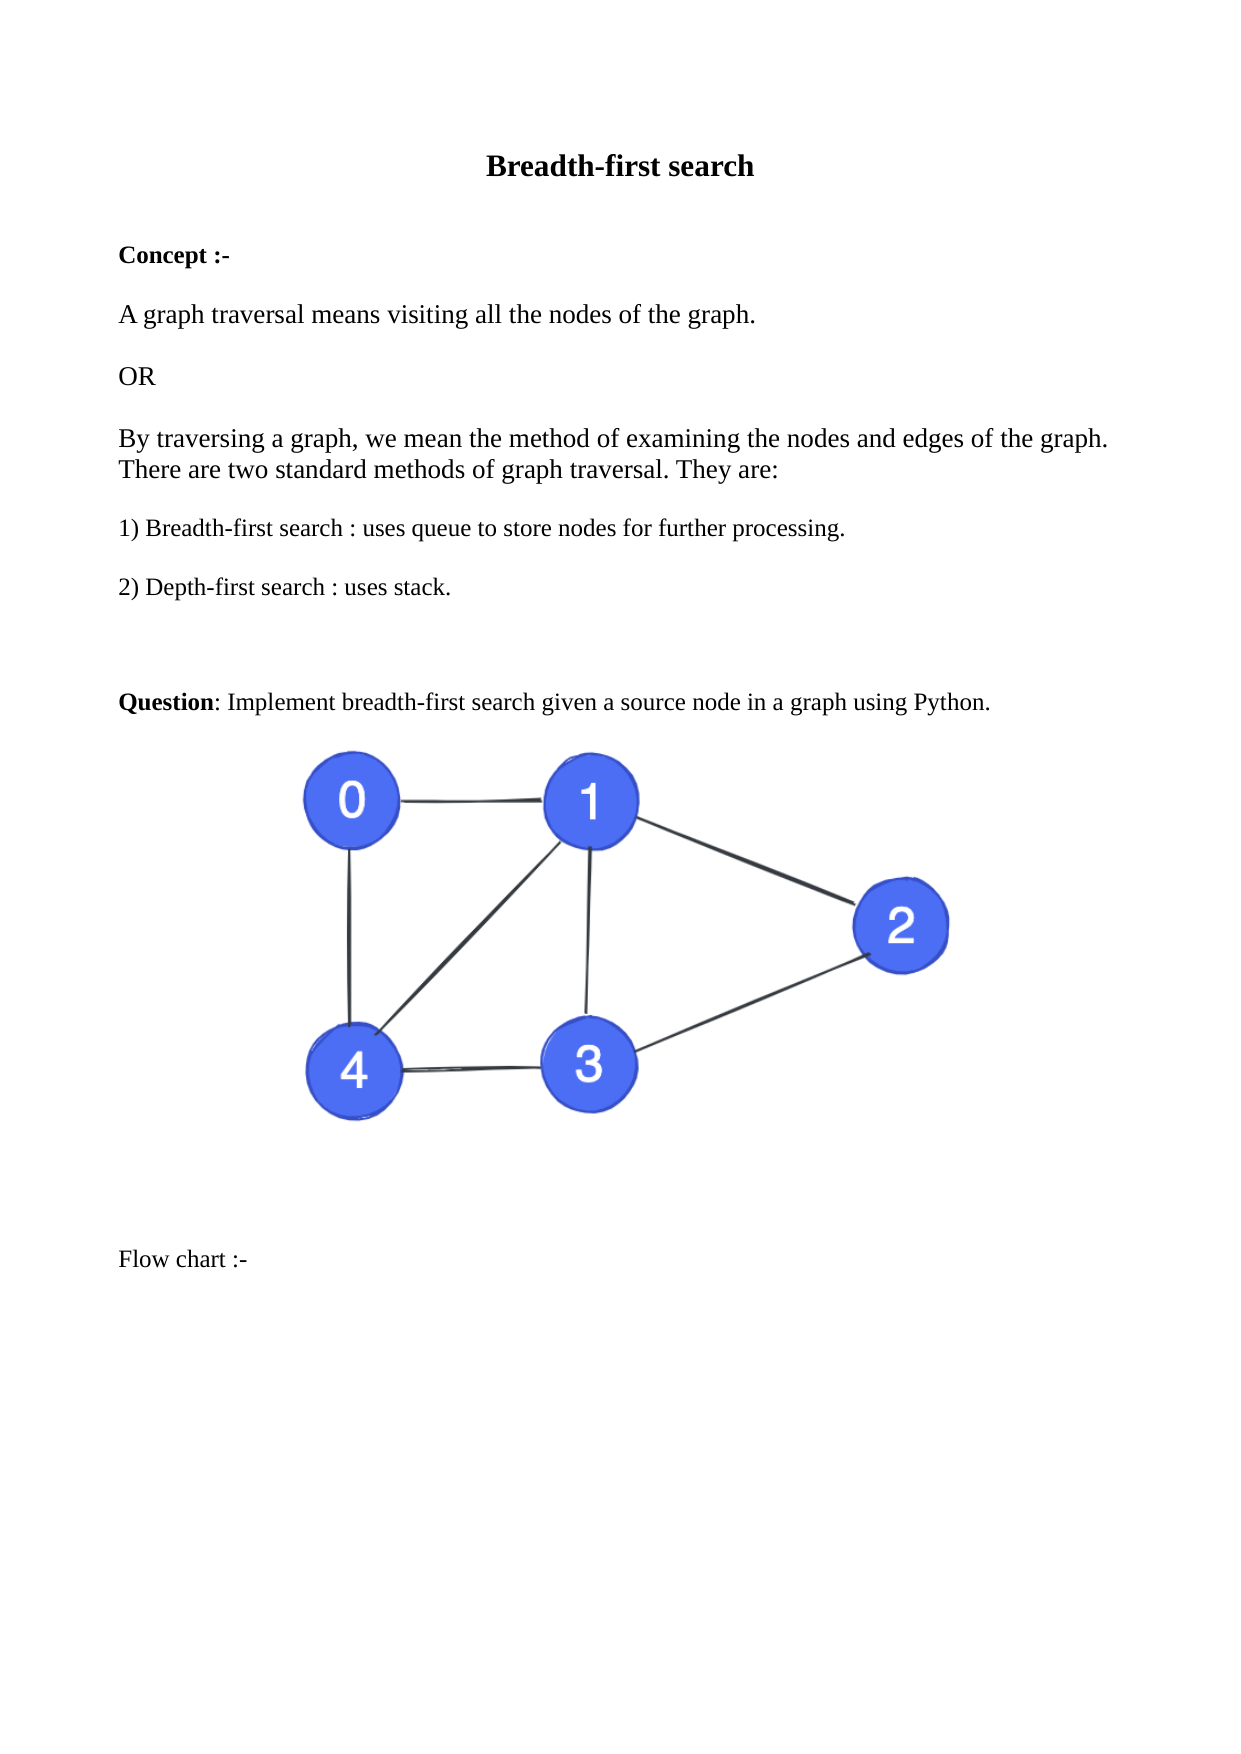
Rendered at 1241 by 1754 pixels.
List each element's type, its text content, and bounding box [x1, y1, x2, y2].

text Question: Implement breadth-first search given a source node in a graph using Python. [118, 687, 1122, 715]
text By traversing a graph, we mean the method of examining the nodes and edges of the graph. There are two standard methods of graph traversal. They are: [118, 391, 1122, 485]
text 2) Depth-first search : uses stack. [118, 572, 1122, 600]
text 1) Breadth-first search : uses queue to store nodes for further processing. [118, 513, 1122, 542]
text Flow chart :- [118, 1244, 1122, 1273]
text OR [118, 329, 1122, 391]
text Breadth-first search [118, 147, 1122, 183]
picture [294, 742, 959, 1129]
text Concept :- [118, 240, 1122, 269]
text A graph traversal means visiting all the nodes of the graph. [118, 298, 1122, 329]
